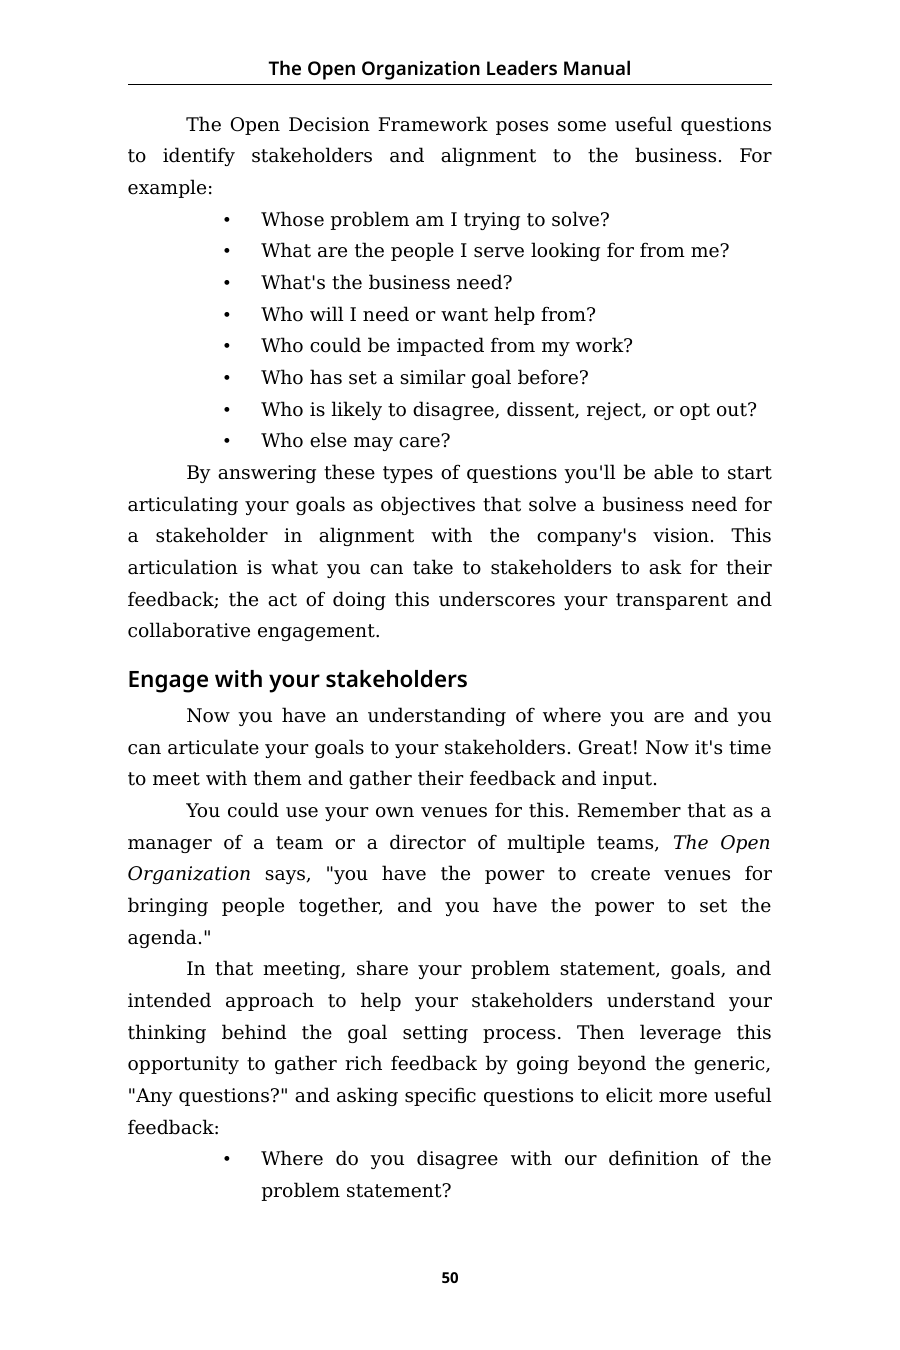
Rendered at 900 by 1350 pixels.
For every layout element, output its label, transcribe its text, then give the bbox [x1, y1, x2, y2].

subtitle Engage with your stakeholders [127, 667, 772, 693]
text You could use your own venues for this. Remember that as a manager of a team or a director of multiple teams, The Open Organization says, "you have the power to create venues for bringing people together, and you have the power to set the agenda." [127, 800, 772, 949]
text Now you have an understanding of where you are and you can articulate your goals to your stakeholders. Great! Now it's time to meet with them and gather their feedback and input. [127, 705, 772, 790]
list What are the people I serve looking for from me? [223, 241, 772, 262]
list Who could be impacted from my work? [223, 336, 772, 357]
text By answering these types of questions you'll be able to start articulating your goals as objectives that solve a business need for a stakeholder in alignment with the company's vision. This articulation is what you can take to stakeholders to ask for their feedback; the act of doing this underscores your transparent and collaborative engagement. [127, 462, 772, 642]
list What's the business need? [223, 272, 772, 294]
text In that meeting, share your problem statement, goals, and intended approach to help your stakeholders understand your thinking behind the goal setting process. Then leverage this opportunity to gather rich feedback by going beyond the generic, "Any questions?" and asking specific questions to elicit more useful feedback: [127, 958, 772, 1139]
list Where do you disagree with our definition of the problem statement? [223, 1148, 772, 1202]
list Who is likely to disagree, dissent, reject, or opt out? [223, 399, 772, 421]
list Who else may care? [223, 431, 772, 452]
list Whose problem am I trying to solve? [223, 209, 772, 231]
text The Open Decision Framework poses some useful questions to identify stakeholders and alignment to the business. For example: [127, 114, 772, 199]
list Who will I need or want help from? [223, 304, 772, 326]
list Who has set a similar goal before? [223, 367, 772, 389]
